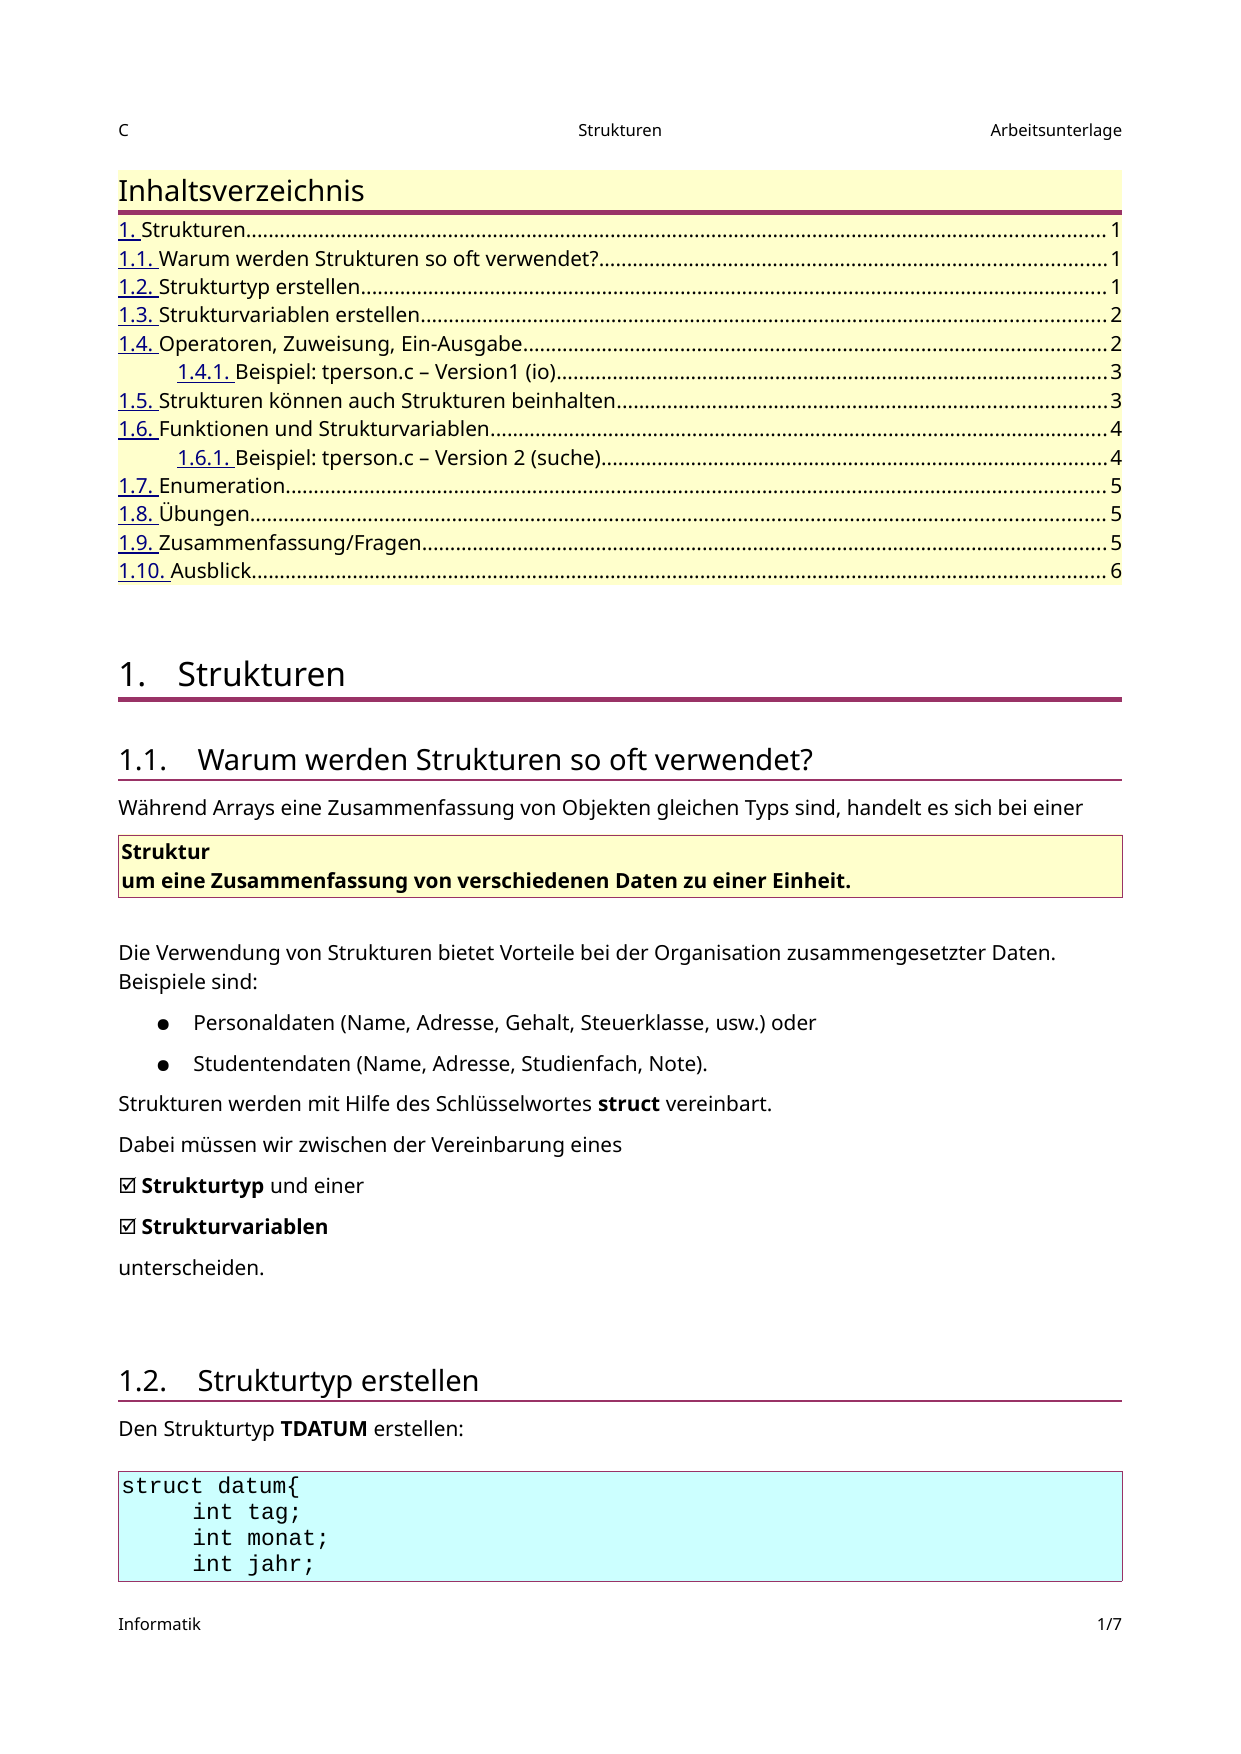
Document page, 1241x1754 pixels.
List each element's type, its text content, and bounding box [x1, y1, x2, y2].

text Die Verwendung von Strukturen bietet Vorteile bei der Organisation zusammengesetzter Daten. Beispiele sind: [118, 938, 1122, 995]
subtitle Strukturen [118, 651, 1122, 697]
subtitle Inhaltsverzeichnis [118, 170, 1122, 210]
text 1.4. Operatoren, Zuweisung, Ein-Ausgabe 2 [118, 329, 1122, 357]
text 1.6. Funktionen und Strukturvariablen 4 [118, 414, 1122, 443]
text int monat; [119, 1523, 1122, 1549]
text unterscheiden. [118, 1253, 1122, 1282]
text 1.9. Zusammenfassung/Fragen 5 [118, 528, 1122, 556]
list Strukturtyp und einer [118, 1171, 1122, 1200]
text Dabei müssen wir zwischen der Vereinbarung eines [118, 1131, 1122, 1159]
text 1.1. Warum werden Strukturen so oft verwendet? 1 [118, 244, 1122, 272]
text 1.4.1. Beispiel: tperson.c – Version1 (io) 3 [177, 357, 1122, 386]
text 1.8. Übungen 5 [118, 499, 1122, 528]
subtitle Warum werden Strukturen so oft verwendet? [118, 739, 1122, 779]
text int jahr; [119, 1549, 1122, 1581]
text struct datum{ [119, 1472, 1122, 1497]
text Strukturen werden mit Hilfe des Schlüsselwortes struct vereinbart. [118, 1089, 1122, 1118]
text 1. Strukturen 1 [118, 215, 1122, 244]
subtitle Strukturtyp erstellen [118, 1360, 1122, 1400]
text 1.10. Ausblick 6 [118, 556, 1122, 585]
list Personaldaten (Name, Adresse, Gehalt, Steuerklasse, usw.) oder [156, 1008, 1122, 1036]
text Struktur um eine Zusammenfassung von verschiedenen Daten zu einer Einheit. [119, 836, 1122, 897]
text Den Strukturtyp TDATUM erstellen: [118, 1414, 1122, 1443]
text 1.3. Strukturvariablen erstellen 2 [118, 301, 1122, 329]
text int tag; [119, 1497, 1122, 1523]
list Studentendaten (Name, Adresse, Studienfach, Note). [156, 1049, 1122, 1077]
text 1.5. Strukturen können auch Strukturen beinhalten 3 [118, 386, 1122, 414]
text 1.7. Enumeration 5 [118, 471, 1122, 499]
text 1.2. Strukturtyp erstellen 1 [118, 272, 1122, 301]
list Strukturvariablen [118, 1212, 1122, 1241]
text 1.6.1. Beispiel: tperson.c – Version 2 (suche) 4 [177, 443, 1122, 471]
text Während Arrays eine Zusammenfassung von Objekten gleichen Typs sind, handelt es sich bei einer [118, 793, 1122, 822]
